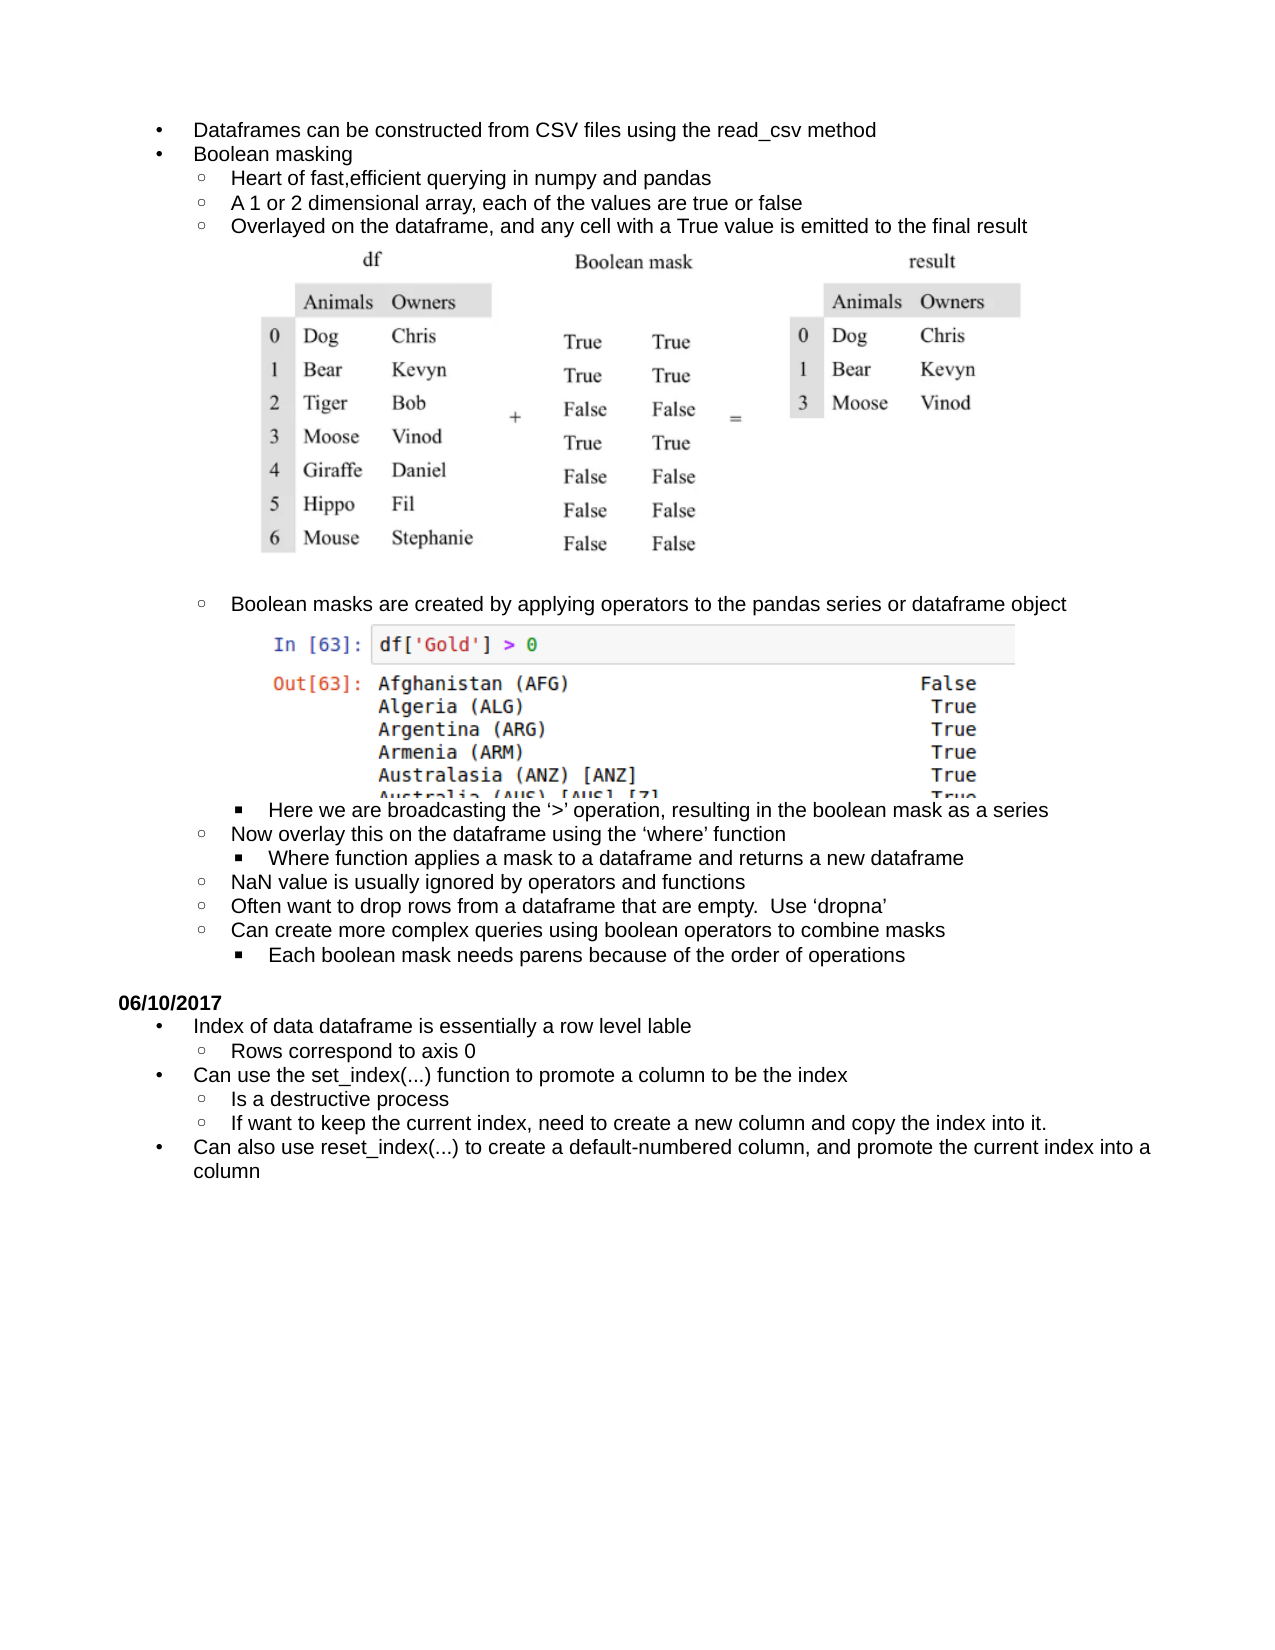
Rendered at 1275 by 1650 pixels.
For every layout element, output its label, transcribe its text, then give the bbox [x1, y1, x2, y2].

picture [260, 616, 1015, 798]
list NaN value is usually ignored by operators and functions [193, 870, 1157, 894]
list Can also use reset_index(...) to create a default-numbered column, and promote the current index into a column [156, 1135, 1157, 1183]
list Dataframes can be constructed from CSV files using the read_csv method [156, 118, 1157, 142]
list Boolean masking [156, 142, 1157, 166]
list Heart of fast,efficient querying in numpy and pandas [193, 166, 1157, 190]
list Can use the set_index(...) function to promote a column to be the index [156, 1062, 1157, 1087]
picture [246, 238, 1029, 568]
list Each boolean mask needs parens because of the order of operations [231, 942, 1157, 966]
list Boolean masks are created by applying operators to the pandas series or dataframe object [193, 592, 1157, 616]
list Can create more complex queries using boolean operators to combine masks [193, 918, 1157, 942]
text 06/10/2017 [118, 990, 1157, 1014]
list Overlayed on the dataframe, and any cell with a True value is emitted to the final result [193, 214, 1157, 238]
list Rows correspond to axis 0 [193, 1038, 1157, 1062]
list Now overlay this on the dataframe using the ‘where’ function [193, 822, 1157, 846]
list Often want to drop rows from a dataframe that are empty. Use ‘dropna’ [193, 894, 1157, 918]
list Where function applies a mask to a dataframe and returns a new dataframe [231, 846, 1157, 870]
list Index of data dataframe is essentially a row level lable [156, 1014, 1157, 1038]
list Here we are broadcasting the ‘>’ operation, resulting in the boolean mask as a series [231, 616, 1157, 822]
list Is a destructive process [193, 1087, 1157, 1111]
list If want to keep the current index, need to create a new column and copy the index into it. [193, 1111, 1157, 1135]
list A 1 or 2 dimensional array, each of the values are true or false [193, 190, 1157, 214]
